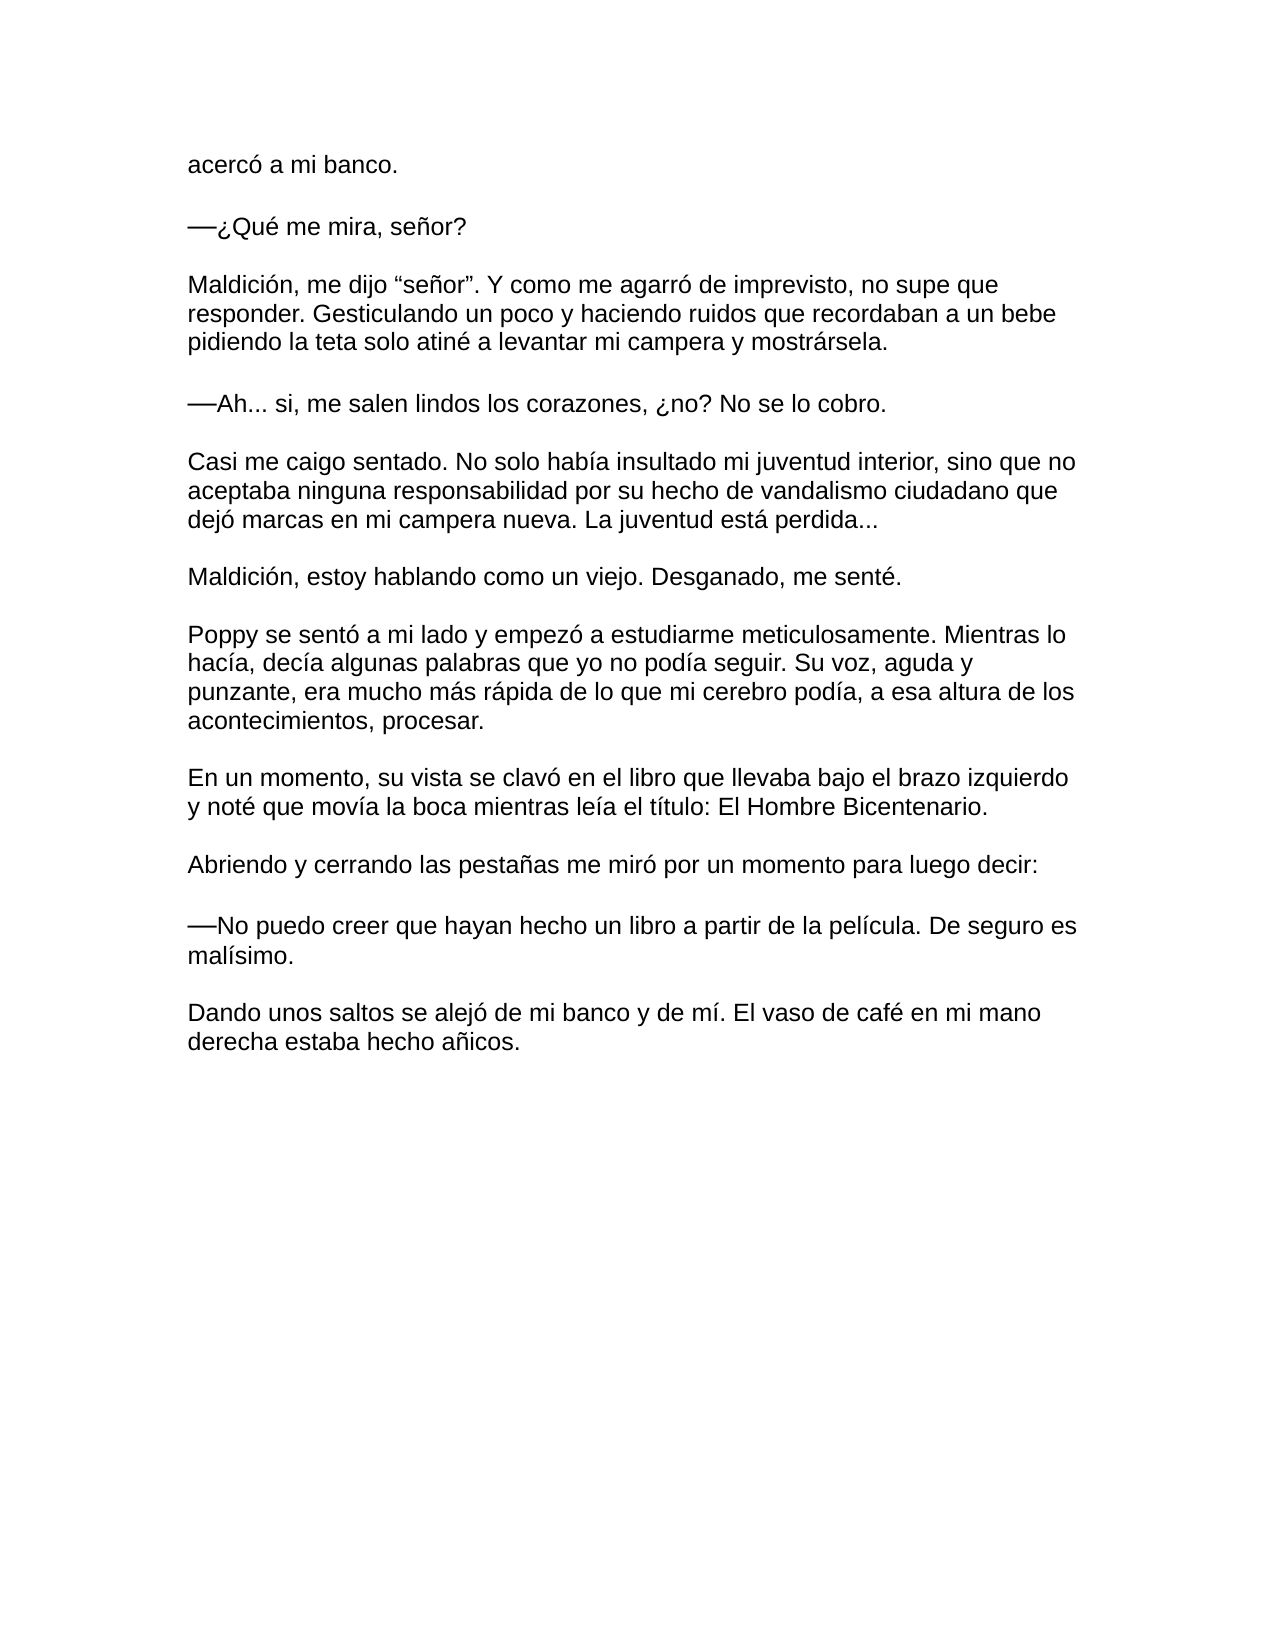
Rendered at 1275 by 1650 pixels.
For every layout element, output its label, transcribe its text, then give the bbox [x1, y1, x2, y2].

text acercó a mi banco. [187, 150, 1087, 179]
text —¿Qué me mira, señor? [187, 207, 1087, 241]
text Casi me caigo sentado. No solo había insultado mi juventud interior, sino que no aceptaba ninguna responsabilidad por su hecho de vandalismo ciudadano que dejó marcas en mi campera nueva. La juventud está perdida... [187, 447, 1087, 533]
text Abriendo y cerrando las pestañas me miró por un momento para luego decir: [187, 849, 1087, 878]
text Maldición, me dijo “señor”. Y como me agarró de imprevisto, no supe que responder. Gesticulando un poco y haciendo ruidos que recordaban a un bebe pidiendo la teta solo atiné a levantar mi campera y mostrársela. [187, 270, 1087, 356]
text Dando unos saltos se alejó de mi banco y de mí. El vaso de café en mi mano derecha estaba hecho añicos. [187, 998, 1087, 1056]
text Poppy se sentó a mi lado y empezó a estudiarme meticulosamente. Mientras lo hacía, decía algunas palabras que yo no podía seguir. Su voz, aguda y punzante, era mucho más rápida de lo que mi cerebro podía, a esa altura de los acontecimientos, procesar. [187, 619, 1087, 734]
text —Ah... si, me salen lindos los corazones, ¿no? No se lo cobro. [187, 385, 1087, 418]
text En un momento, su vista se clavó en el libro que llevaba bajo el brazo izquierdo y noté que movía la boca mientras leía el título: El Hombre Bicentenario. [187, 763, 1087, 821]
text —No puedo creer que hayan hecho un libro a partir de la película. De seguro es malísimo. [187, 907, 1087, 969]
text Maldición, estoy hablando como un viejo. Desganado, me senté. [187, 562, 1087, 591]
